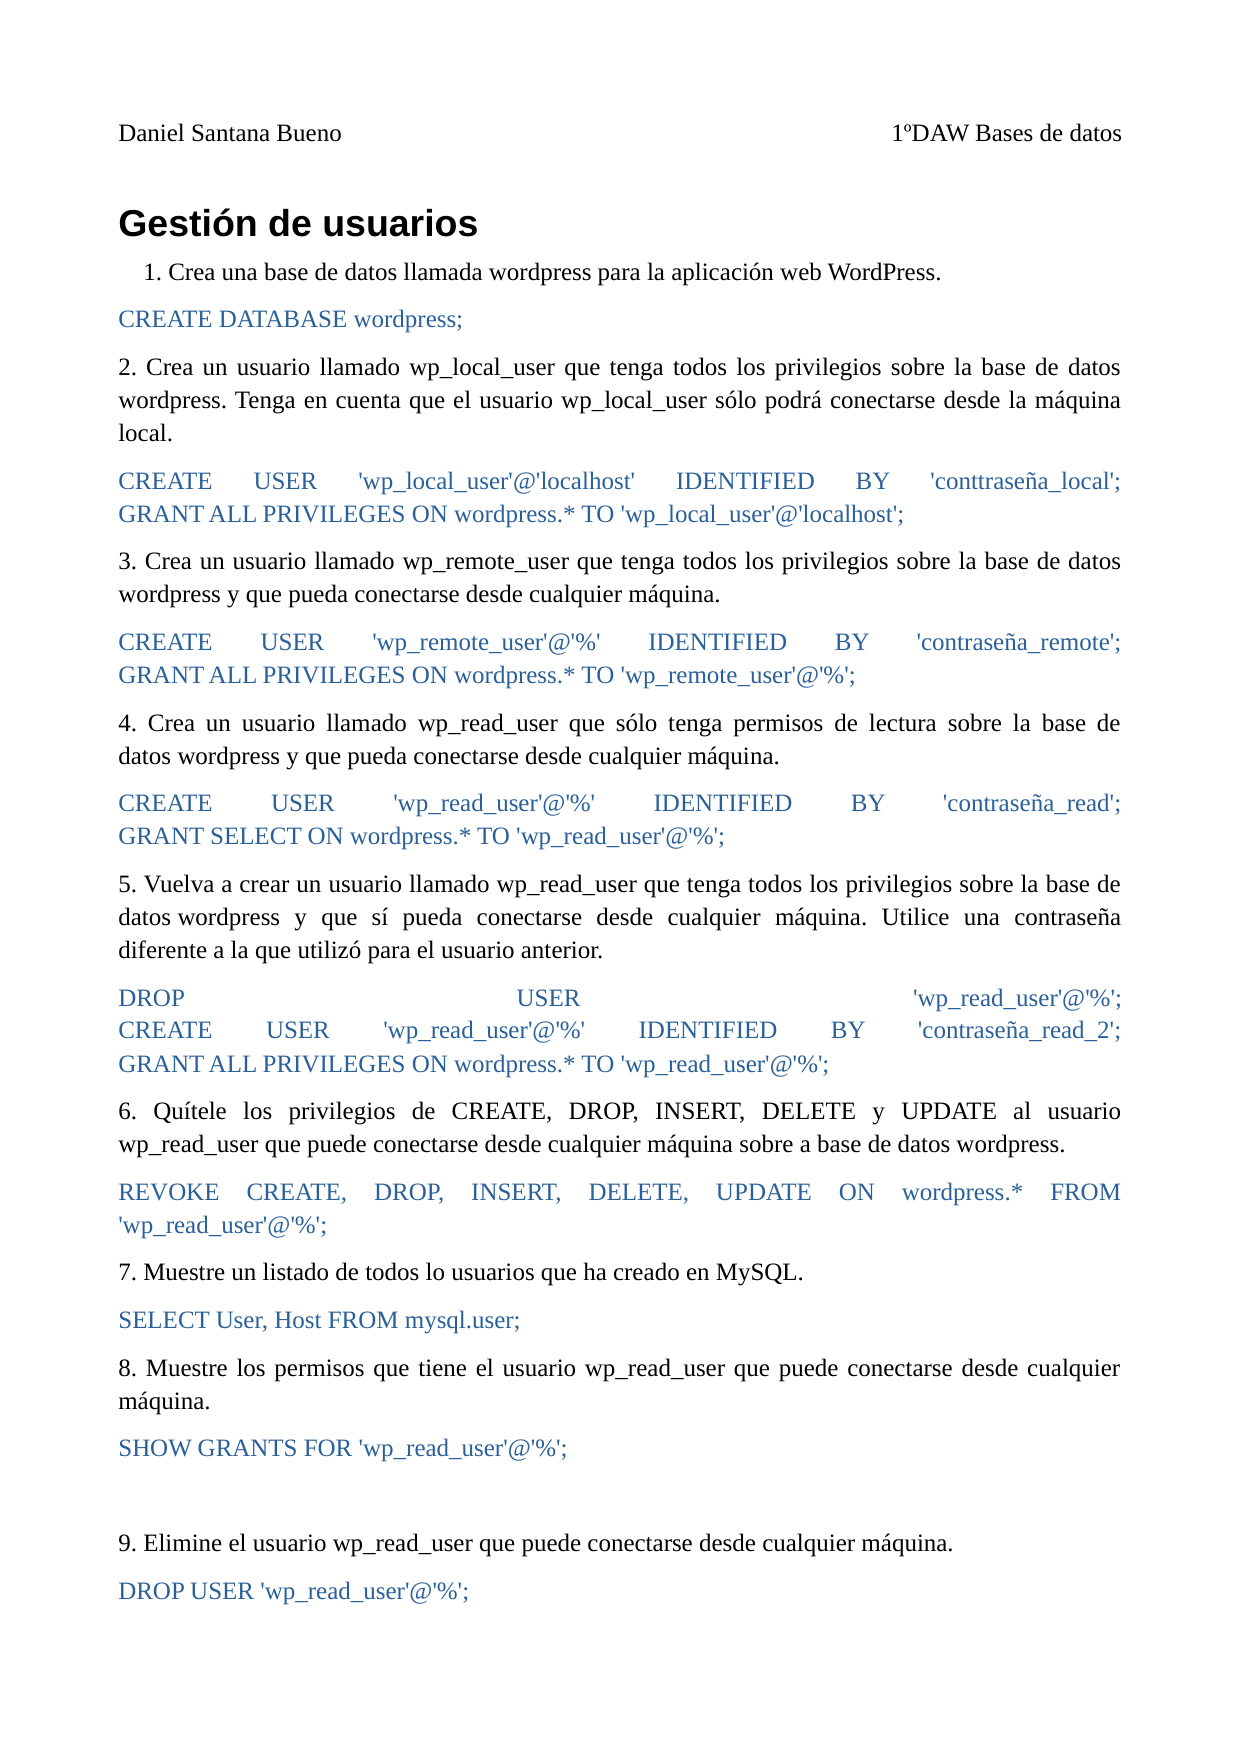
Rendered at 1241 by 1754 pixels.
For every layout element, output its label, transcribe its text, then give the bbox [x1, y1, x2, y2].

text 6. Quítele los privilegios de CREATE, DROP, INSERT, DELETE y UPDATE al usuario wp_read_user que puede conectarse desde cualquier máquina sobre a base de datos wordpress. [118, 1096, 1122, 1158]
text 4. Crea un usuario llamado wp_read_user que sólo tenga permisos de lectura sobre la base de datos wordpress y que pueda conectarse desde cualquier máquina. [118, 708, 1122, 769]
text 2. Crea un usuario llamado wp_local_user que tenga todos los privilegios sobre la base de datos wordpress. Tenga en cuenta que el usuario wp_local_user sólo podrá conectarse desde la máquina local. [118, 352, 1122, 447]
text 9. Elimine el usuario wp_read_user que puede conectarse desde cualquier máquina. [118, 1528, 1122, 1557]
subtitle Gestión de usuarios [118, 201, 1122, 244]
text DROP USER 'wp_read_user'@'%'; [118, 1576, 1122, 1605]
text 7. Muestre un listado de todos lo usuarios que ha creado en MySQL. [118, 1257, 1122, 1286]
text SELECT User, Host FROM mysql.user; [118, 1305, 1122, 1334]
text CREATE DATABASE wordpress; [118, 304, 1122, 333]
text 8. Muestre los permisos que tiene el usuario wp_read_user que puede conectarse desde cualquier máquina. [118, 1353, 1122, 1414]
text SHOW GRANTS FOR 'wp_read_user'@'%'; [118, 1433, 1122, 1462]
text 3. Crea un usuario llamado wp_remote_user que tenga todos los privilegios sobre la base de datos wordpress y que pueda conectarse desde cualquier máquina. [118, 546, 1122, 608]
text REVOKE CREATE, DROP, INSERT, DELETE, UPDATE ON wordpress.* FROM 'wp_read_user'@'%'; [118, 1177, 1122, 1239]
text CREATE USER 'wp_local_user'@'localhost' IDENTIFIED BY 'conttraseña_local'; GRANT ALL PRIVILEGES ON wordpress.* TO 'wp_local_user'@'localhost'; [118, 466, 1122, 528]
text CREATE USER 'wp_read_user'@'%' IDENTIFIED BY 'contraseña_read'; GRANT SELECT ON wordpress.* TO 'wp_read_user'@'%'; [118, 788, 1122, 850]
text CREATE USER 'wp_remote_user'@'%' IDENTIFIED BY 'contraseña_remote'; GRANT ALL PRIVILEGES ON wordpress.* TO 'wp_remote_user'@'%'; [118, 627, 1122, 689]
text 1. Crea una base de datos llamada wordpress para la aplicación web WordPress. [118, 257, 1122, 286]
text DROP USER 'wp_read_user'@'%'; CREATE USER 'wp_read_user'@'%' IDENTIFIED BY 'contraseña_read_2'; GRANT ALL PRIVILEGES ON wordpress.* TO 'wp_read_user'@'%'; [118, 983, 1122, 1077]
text 5. Vuelva a crear un usuario llamado wp_read_user que tenga todos los privilegios sobre la base de datos wordpress y que sí pueda conectarse desde cualquier máquina. Utilice una contraseña diferente a la que utilizó para el usuario anterior. [118, 869, 1122, 964]
